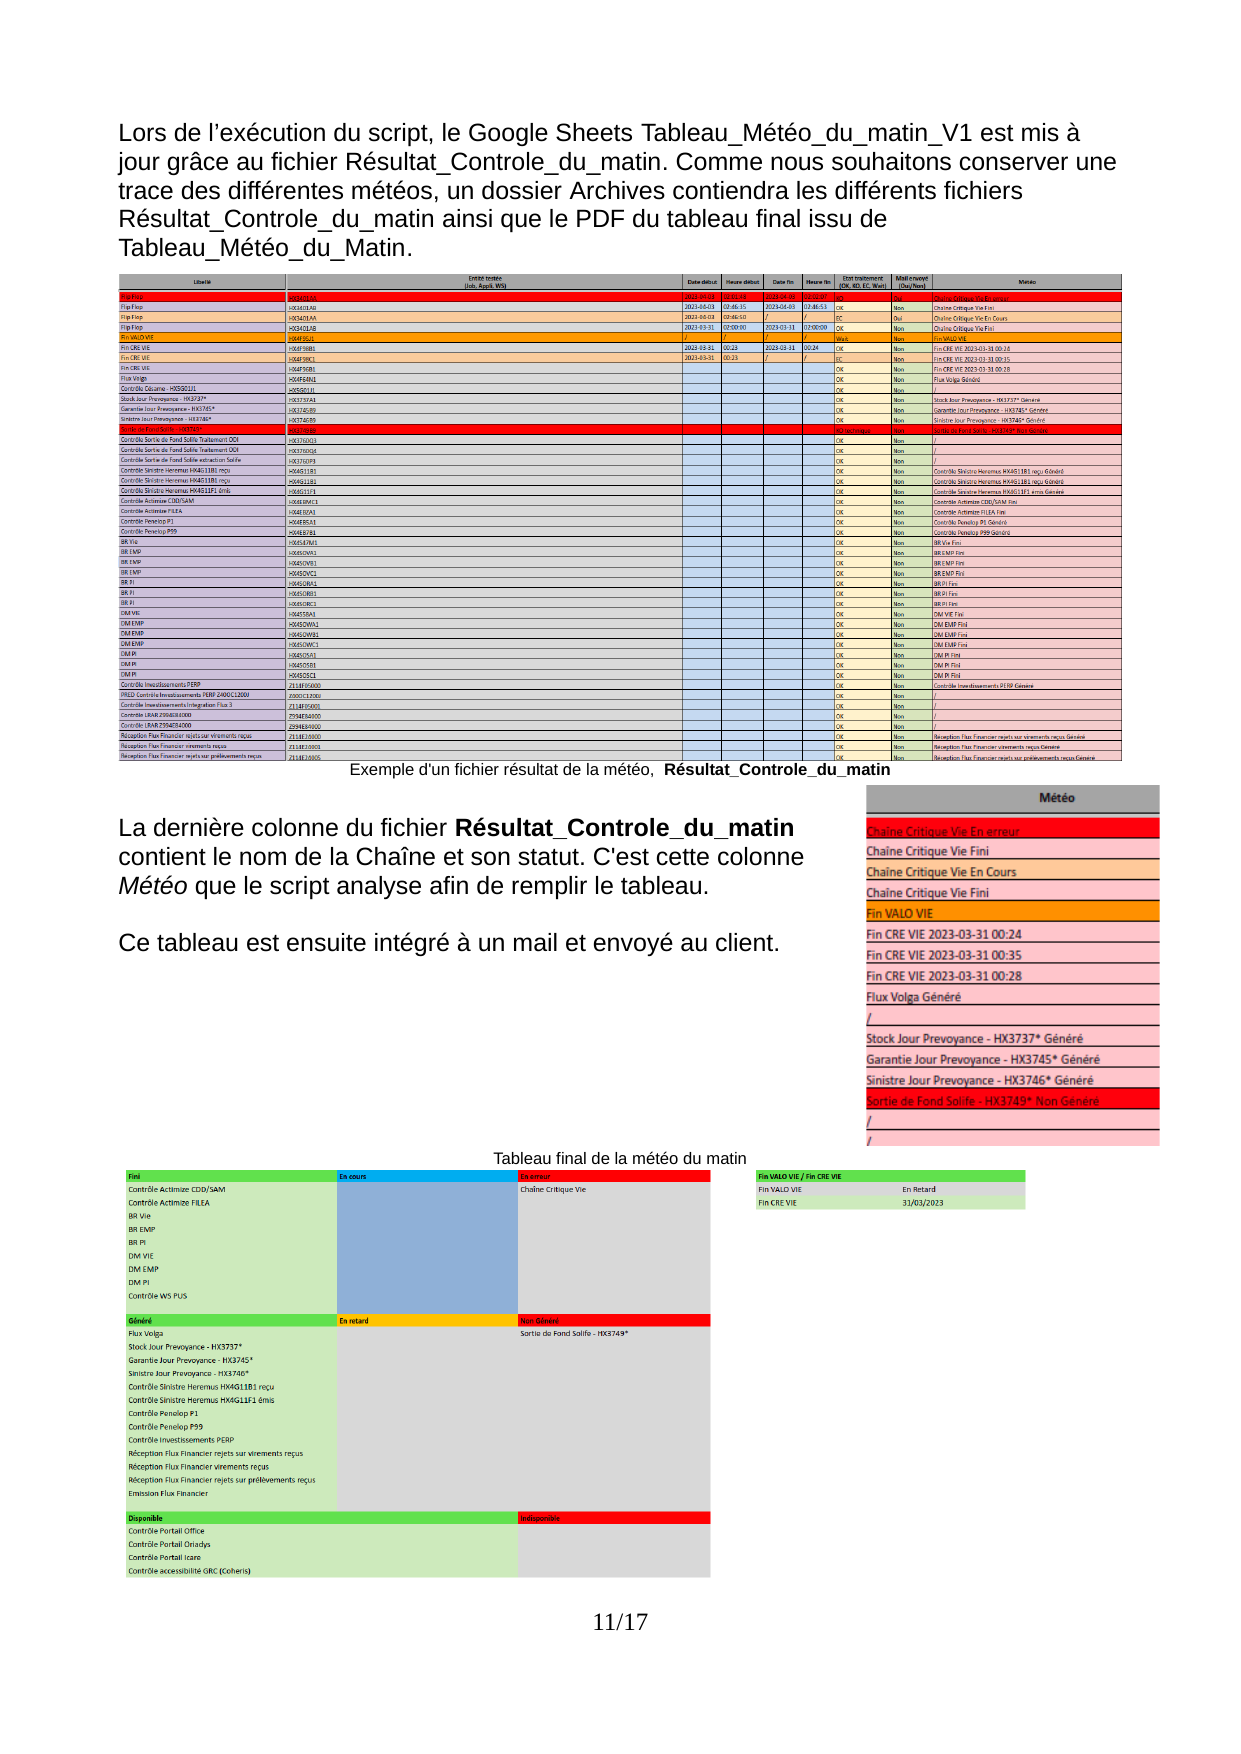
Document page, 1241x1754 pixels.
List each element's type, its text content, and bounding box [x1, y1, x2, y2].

picture [866, 785, 1160, 1146]
picture [124, 1168, 1027, 1579]
text Ce tableau est ensuite intégré à un mail et envoyé au client. [118, 928, 866, 957]
picture [118, 274, 1123, 761]
text Lors de l’exécution du script, le Google Sheets Tableau_Météo_du_matin_V1 est mis à jour grâce au fichier Résultat_Controle_du_matin. Comme nous souhaitons conserver une trace des différentes météos, un dossier Archives contiendra les différents fichiers Résultat_Controle_du_matin ainsi que le PDF du tableau final issu de Tableau_Météo_du_Matin. [118, 118, 1122, 262]
text La dernière colonne du fichier Résultat_Controle_du_matin contient le nom de la Chaîne et son statut. C'est cette colonne Météo que le script analyse afin de remplir le tableau. [118, 813, 866, 899]
text [118, 262, 1122, 274]
text Tableau final de la météo du matin [118, 1149, 1122, 1168]
text Exemple d'un fichier résultat de la météo, Résultat_Controle_du_matin [118, 761, 1122, 779]
